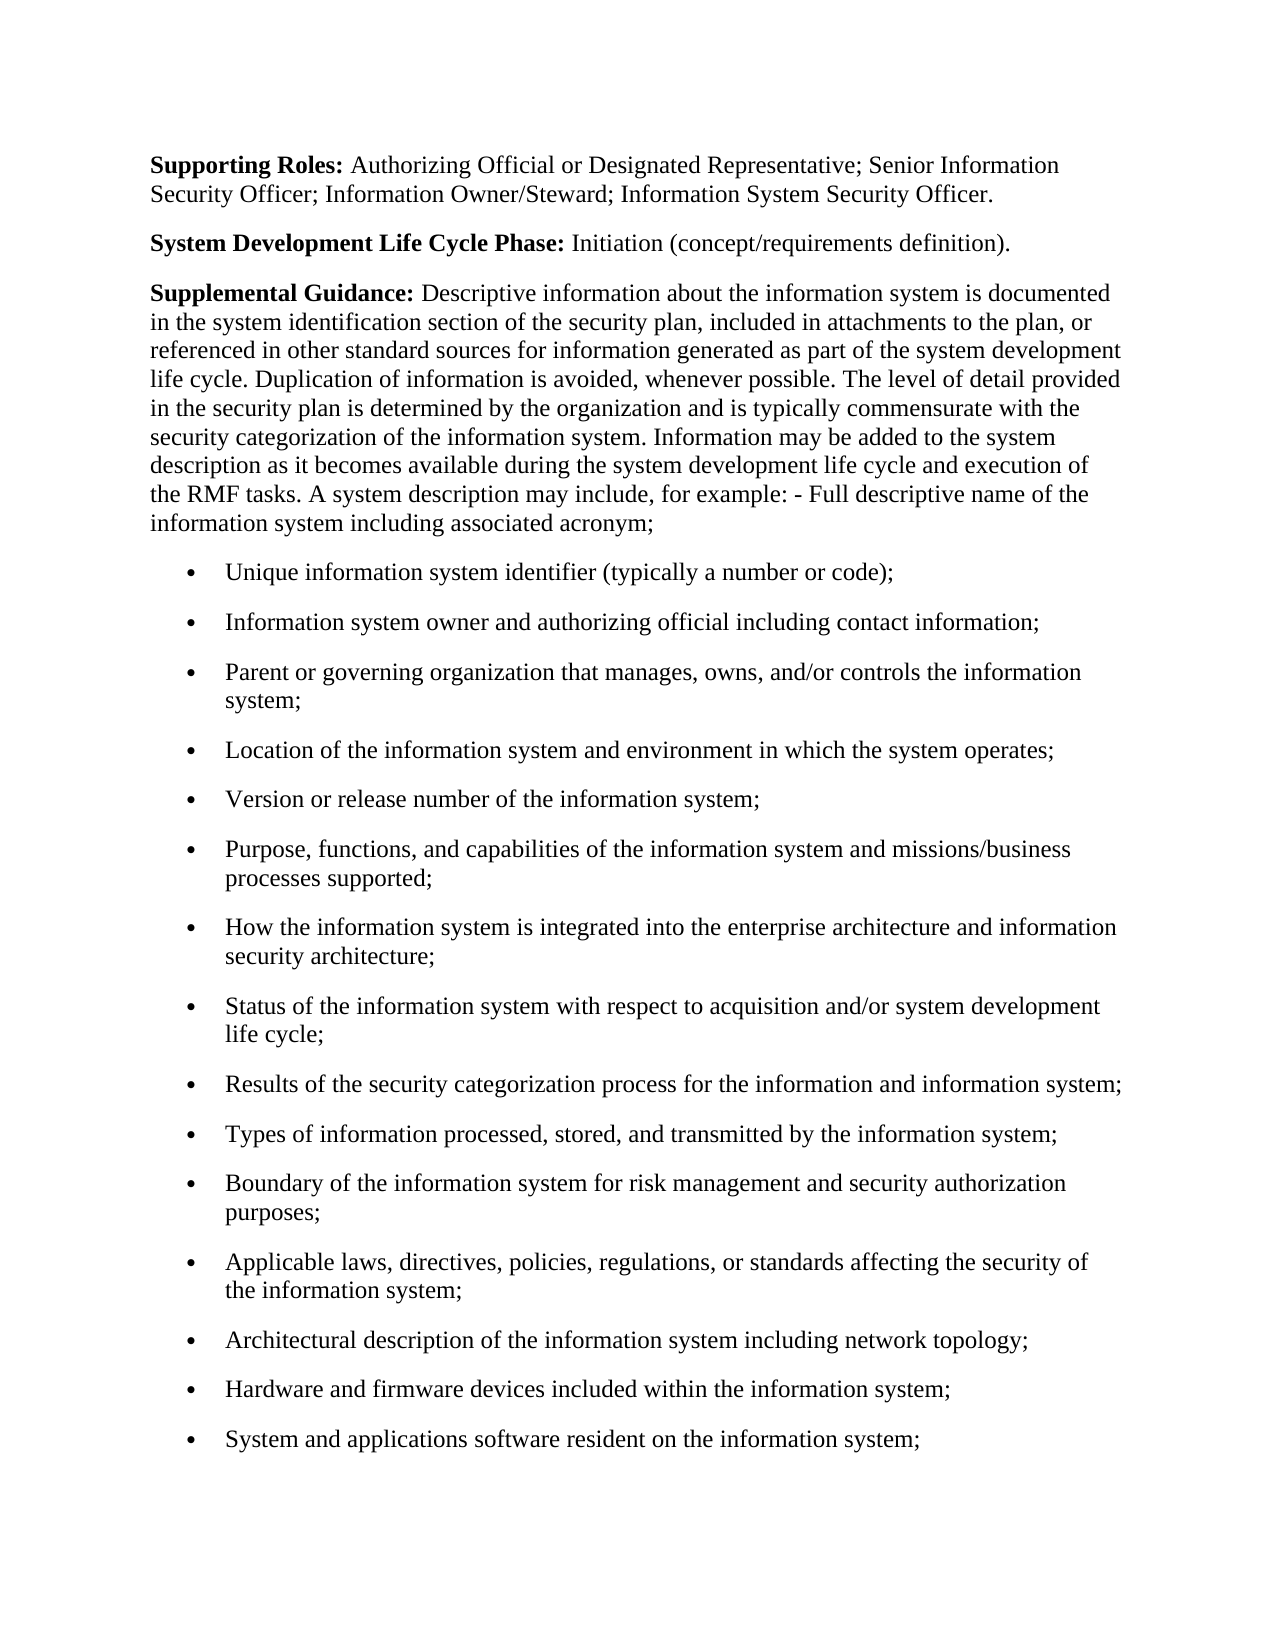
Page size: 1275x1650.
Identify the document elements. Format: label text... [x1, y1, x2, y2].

list Unique information system identifier (typically a number or code); [187, 557, 1125, 586]
list Parent or governing organization that manages, owns, and/or controls the information system; [187, 657, 1125, 714]
list Status of the information system with respect to acquisition and/or system development life cycle; [187, 991, 1125, 1048]
list How the information system is integrated into the enterprise architecture and information security architecture; [187, 912, 1125, 970]
list Information system owner and authorizing official including contact information; [187, 607, 1125, 636]
list Architectural description of the information system including network topology; [187, 1325, 1125, 1354]
list Version or release number of the information system; [187, 784, 1125, 813]
list Applicable laws, directives, policies, regulations, or standards affecting the security of the information system; [187, 1247, 1125, 1304]
list Hardware and firmware devices included within the information system; [187, 1374, 1125, 1403]
text Supporting Roles: Authorizing Official or Designated Representative; Senior Information Security Officer; Information Owner/Steward; Information System Security Officer. [150, 150, 1125, 207]
list Purpose, functions, and capabilities of the information system and missions/business processes supported; [187, 834, 1125, 892]
list Results of the security categorization process for the information and information system; [187, 1069, 1125, 1098]
list Types of information processed, stored, and transmitted by the information system; [187, 1119, 1125, 1147]
text Supplemental Guidance: Descriptive information about the information system is documented in the system identification section of the security plan, included in attachments to the plan, or referenced in other standard sources for information generated as part of the system development life cycle. Duplication of information is avoided, whenever possible. The level of detail provided in the security plan is determined by the organization and is typically commensurate with the security categorization of the information system. Information may be added to the system description as it becomes available during the system development life cycle and execution of the RMF tasks. A system description may include, for example: - Full descriptive name of the information system including associated acronym; [150, 278, 1125, 537]
text System Development Life Cycle Phase: Initiation (concept/requirements definition). [150, 228, 1125, 257]
list System and applications software resident on the information system; [187, 1424, 1125, 1453]
list Location of the information system and environment in which the system operates; [187, 735, 1125, 764]
list Boundary of the information system for risk management and security authorization purposes; [187, 1168, 1125, 1226]
